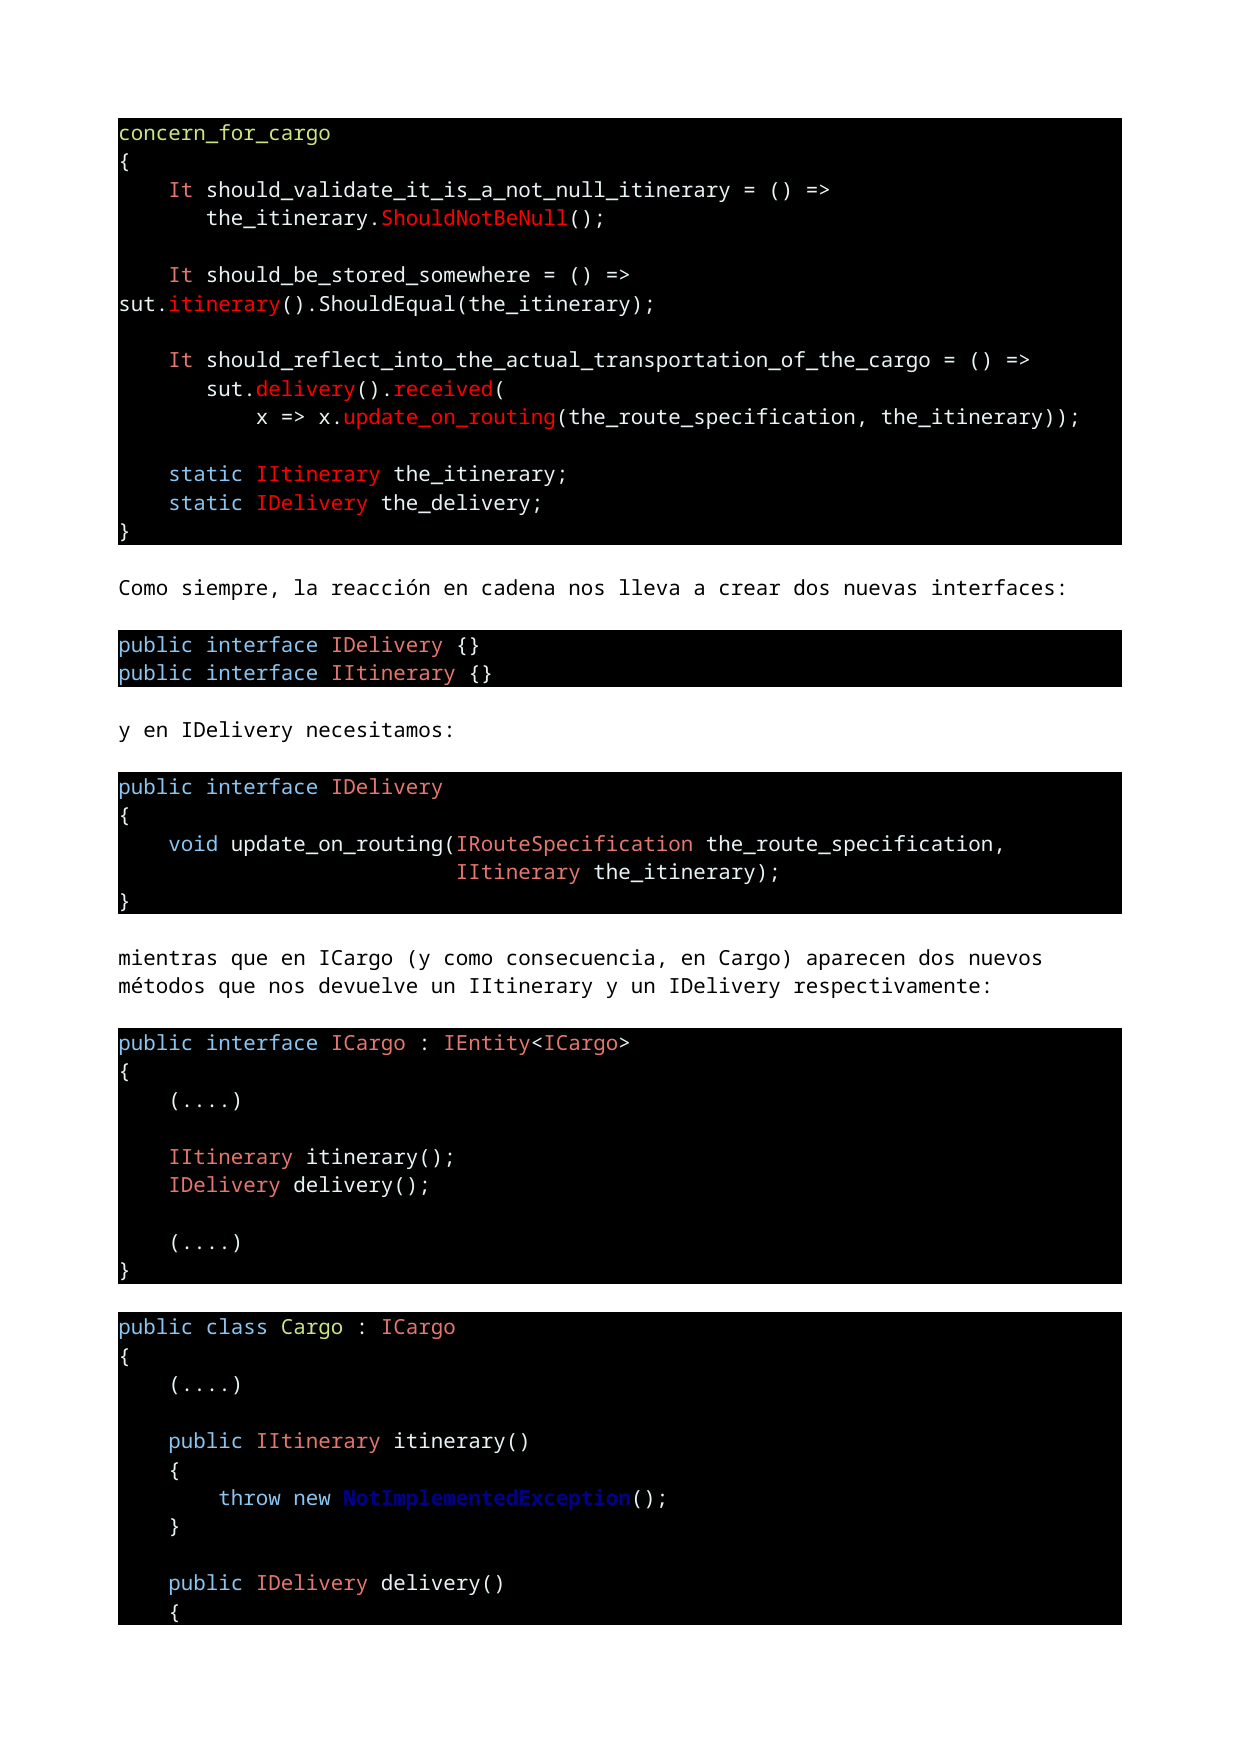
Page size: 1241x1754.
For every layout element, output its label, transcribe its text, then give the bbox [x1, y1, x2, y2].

text } [118, 1512, 1122, 1540]
text static IDelivery the_delivery; [118, 488, 1122, 516]
text { [118, 147, 1122, 175]
text It should_be_stored_somewhere = () => sut.itinerary().ShouldEqual(the_itinerary); [118, 260, 1122, 317]
text { [118, 1057, 1122, 1085]
text It should_validate_it_is_a_not_null_itinerary = () => [118, 175, 1122, 203]
text public IDelivery delivery() [118, 1568, 1122, 1597]
text x => x.update_on_routing(the_route_specification, the_itinerary)); [118, 402, 1122, 431]
text mientras que en ICargo (y como consecuencia, en Cargo) aparecen dos nuevos métodos que nos devuelve un IItinerary y un IDelivery respectivamente: [118, 943, 1122, 1000]
text } [118, 516, 1122, 545]
text public interface IDelivery {} [118, 630, 1122, 658]
text (....) [118, 1227, 1122, 1256]
text static IItinerary the_itinerary; [118, 459, 1122, 488]
text { [118, 1455, 1122, 1483]
text (....) [118, 1369, 1122, 1398]
text public interface IDelivery [118, 772, 1122, 801]
text } [118, 886, 1122, 914]
text } [118, 1256, 1122, 1284]
text public interface IItinerary {} [118, 658, 1122, 687]
text the_itinerary.ShouldNotBeNull(); [118, 203, 1122, 232]
text sut.delivery().received( [118, 374, 1122, 402]
text IDelivery delivery(); [118, 1170, 1122, 1199]
text public IItinerary itinerary() [118, 1426, 1122, 1455]
text public interface ICargo : IEntity<ICargo> [118, 1028, 1122, 1057]
text { [118, 1341, 1122, 1369]
text It should_reflect_into_the_actual_transportation_of_the_cargo = () => [118, 346, 1122, 374]
text { [118, 801, 1122, 829]
text { [118, 1597, 1122, 1625]
text void update_on_routing(IRouteSpecification the_route_specification, [118, 829, 1122, 857]
text (....) [118, 1085, 1122, 1113]
text throw new NotImplementedException(); [118, 1483, 1122, 1512]
text y en IDelivery necesitamos: [118, 715, 1122, 744]
text Como siempre, la reacción en cadena nos lleva a crear dos nuevas interfaces: [118, 573, 1122, 602]
text public class Cargo : ICargo [118, 1312, 1122, 1341]
text IItinerary the_itinerary); [118, 857, 1122, 886]
text IItinerary itinerary(); [118, 1142, 1122, 1170]
text concern_for_cargo [118, 118, 1122, 147]
